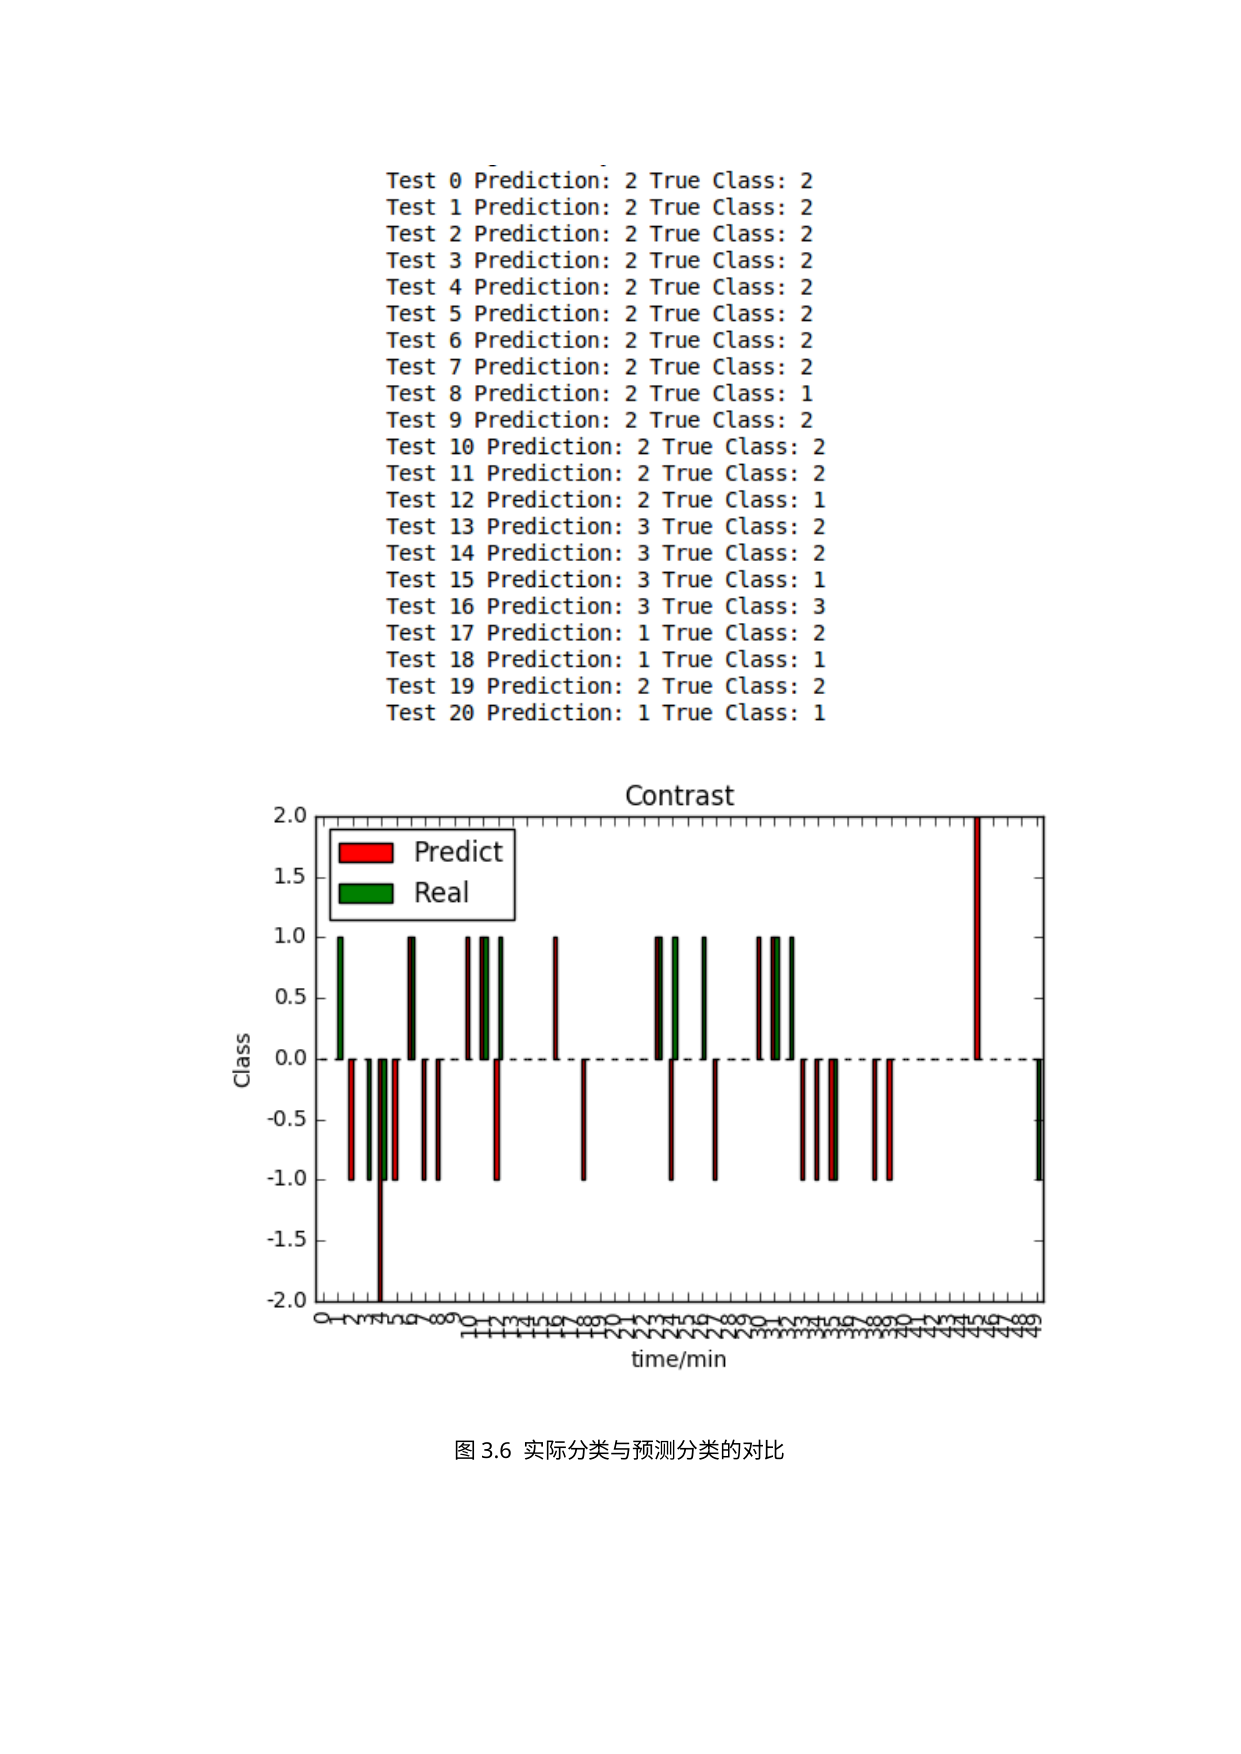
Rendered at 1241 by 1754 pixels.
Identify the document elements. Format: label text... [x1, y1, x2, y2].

picture [217, 768, 1062, 1386]
picture [377, 165, 860, 730]
text 图3.6 实际分类与预测分类的对比 [187, 1429, 1053, 1462]
